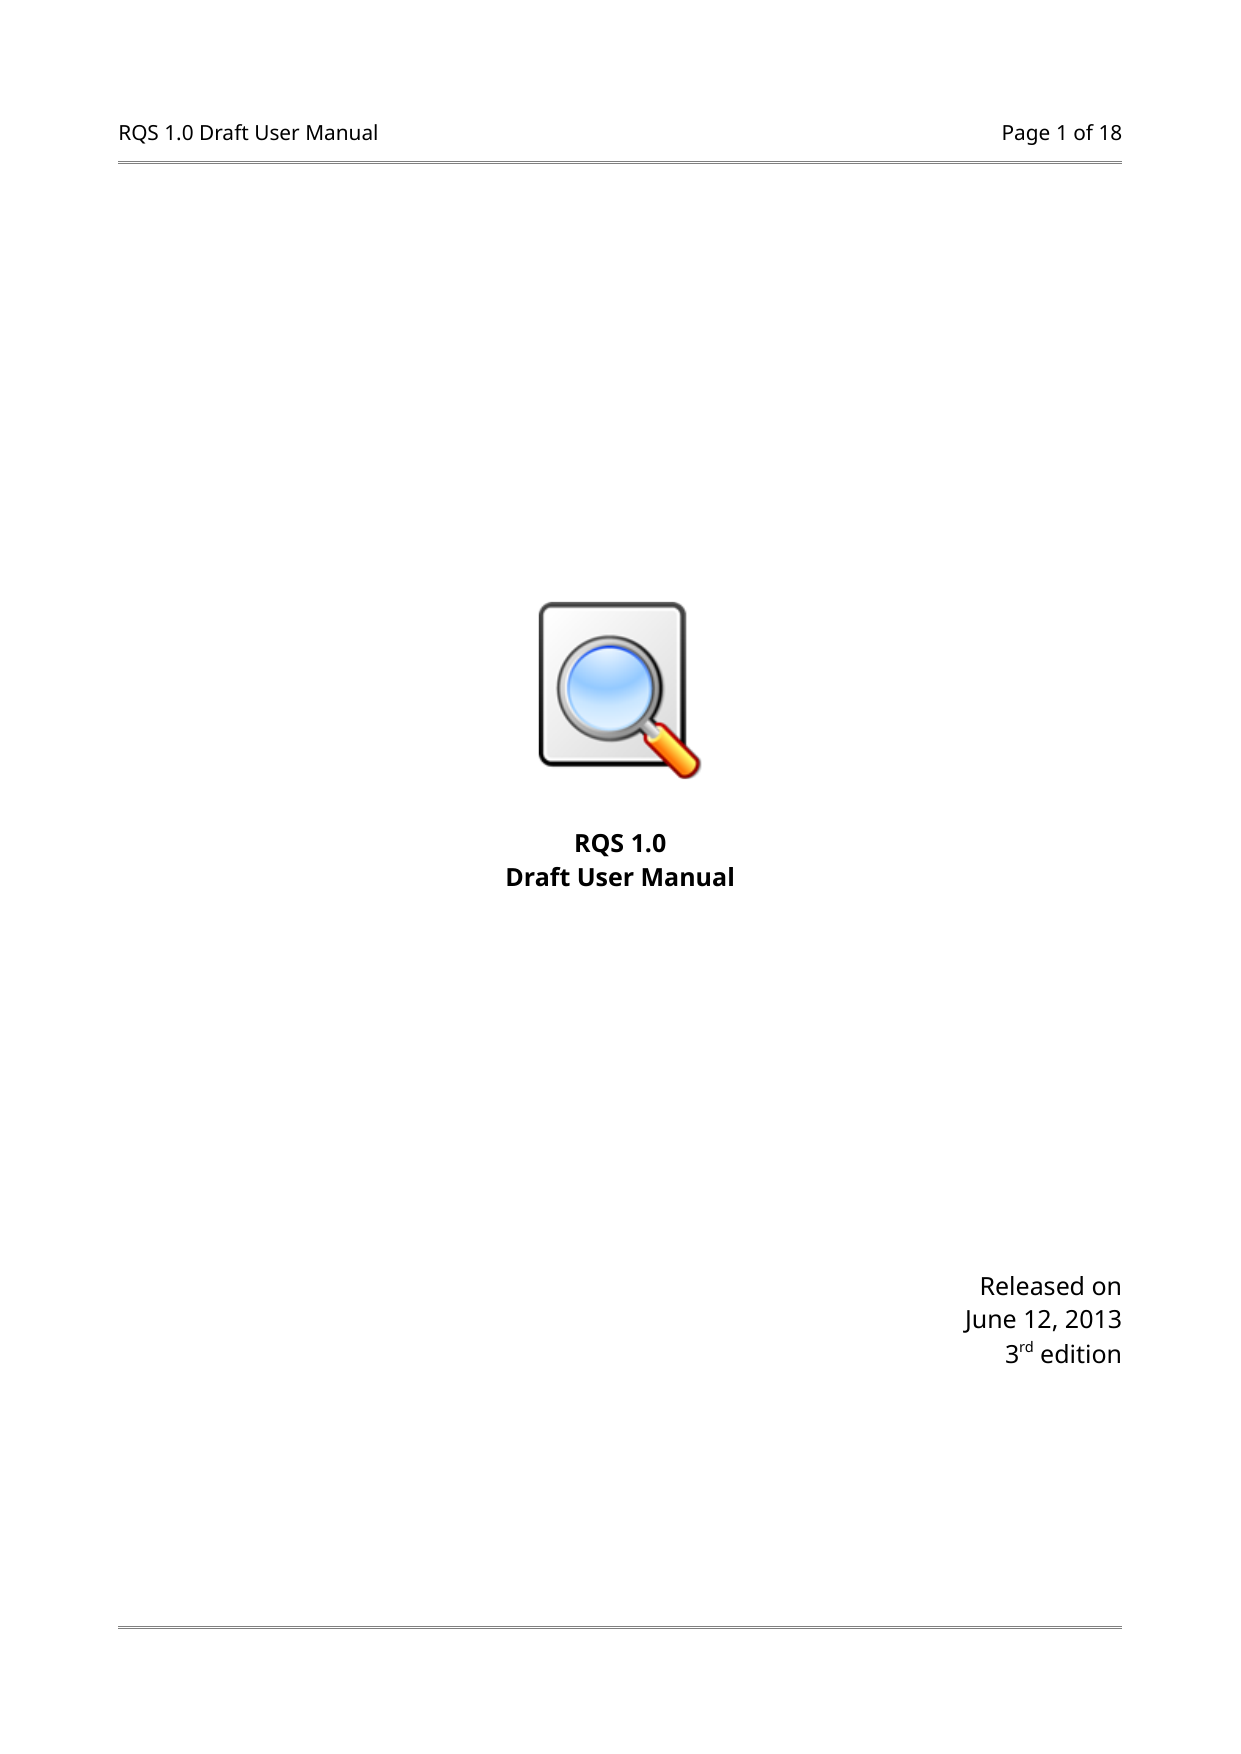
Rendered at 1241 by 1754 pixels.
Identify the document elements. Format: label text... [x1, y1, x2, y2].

text June 12, 2013 [118, 1302, 1122, 1336]
picture [520, 591, 720, 792]
text Released on [118, 1268, 1122, 1302]
text RQS 1.0 [118, 825, 1122, 859]
text 3rd edition [118, 1336, 1122, 1370]
text Draft User Manual [118, 859, 1122, 893]
